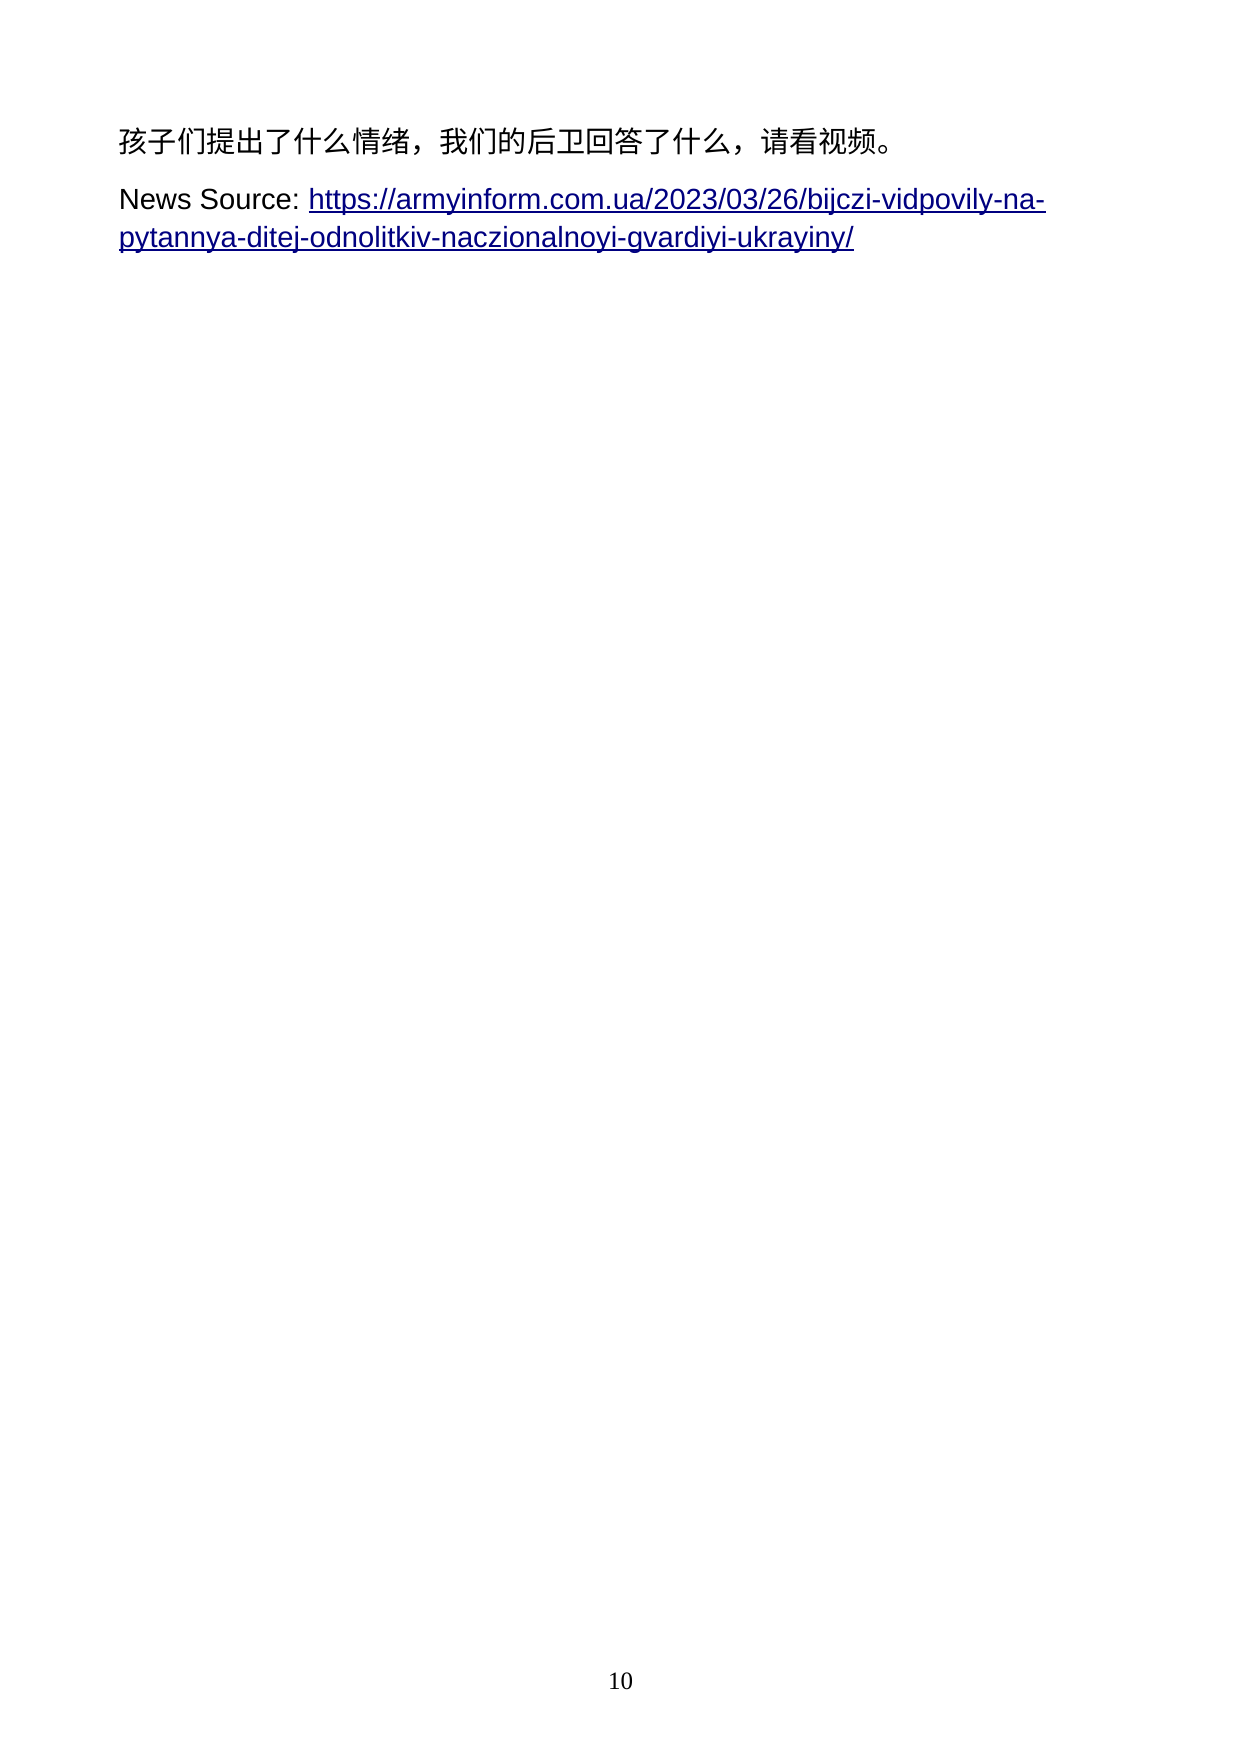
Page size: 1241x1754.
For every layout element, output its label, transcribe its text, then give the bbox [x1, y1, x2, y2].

text 孩子们提出了什么情绪，我们的后卫回答了什么，请看视频。 [118, 118, 1122, 161]
text News Source: https://armyinform.com.ua/2023/03/26/bijczi-vidpovily-na-pytannya-ditej-odnolitkiv-naczionalnoyi-gvardiyi-ukrayiny/ [118, 182, 1122, 254]
